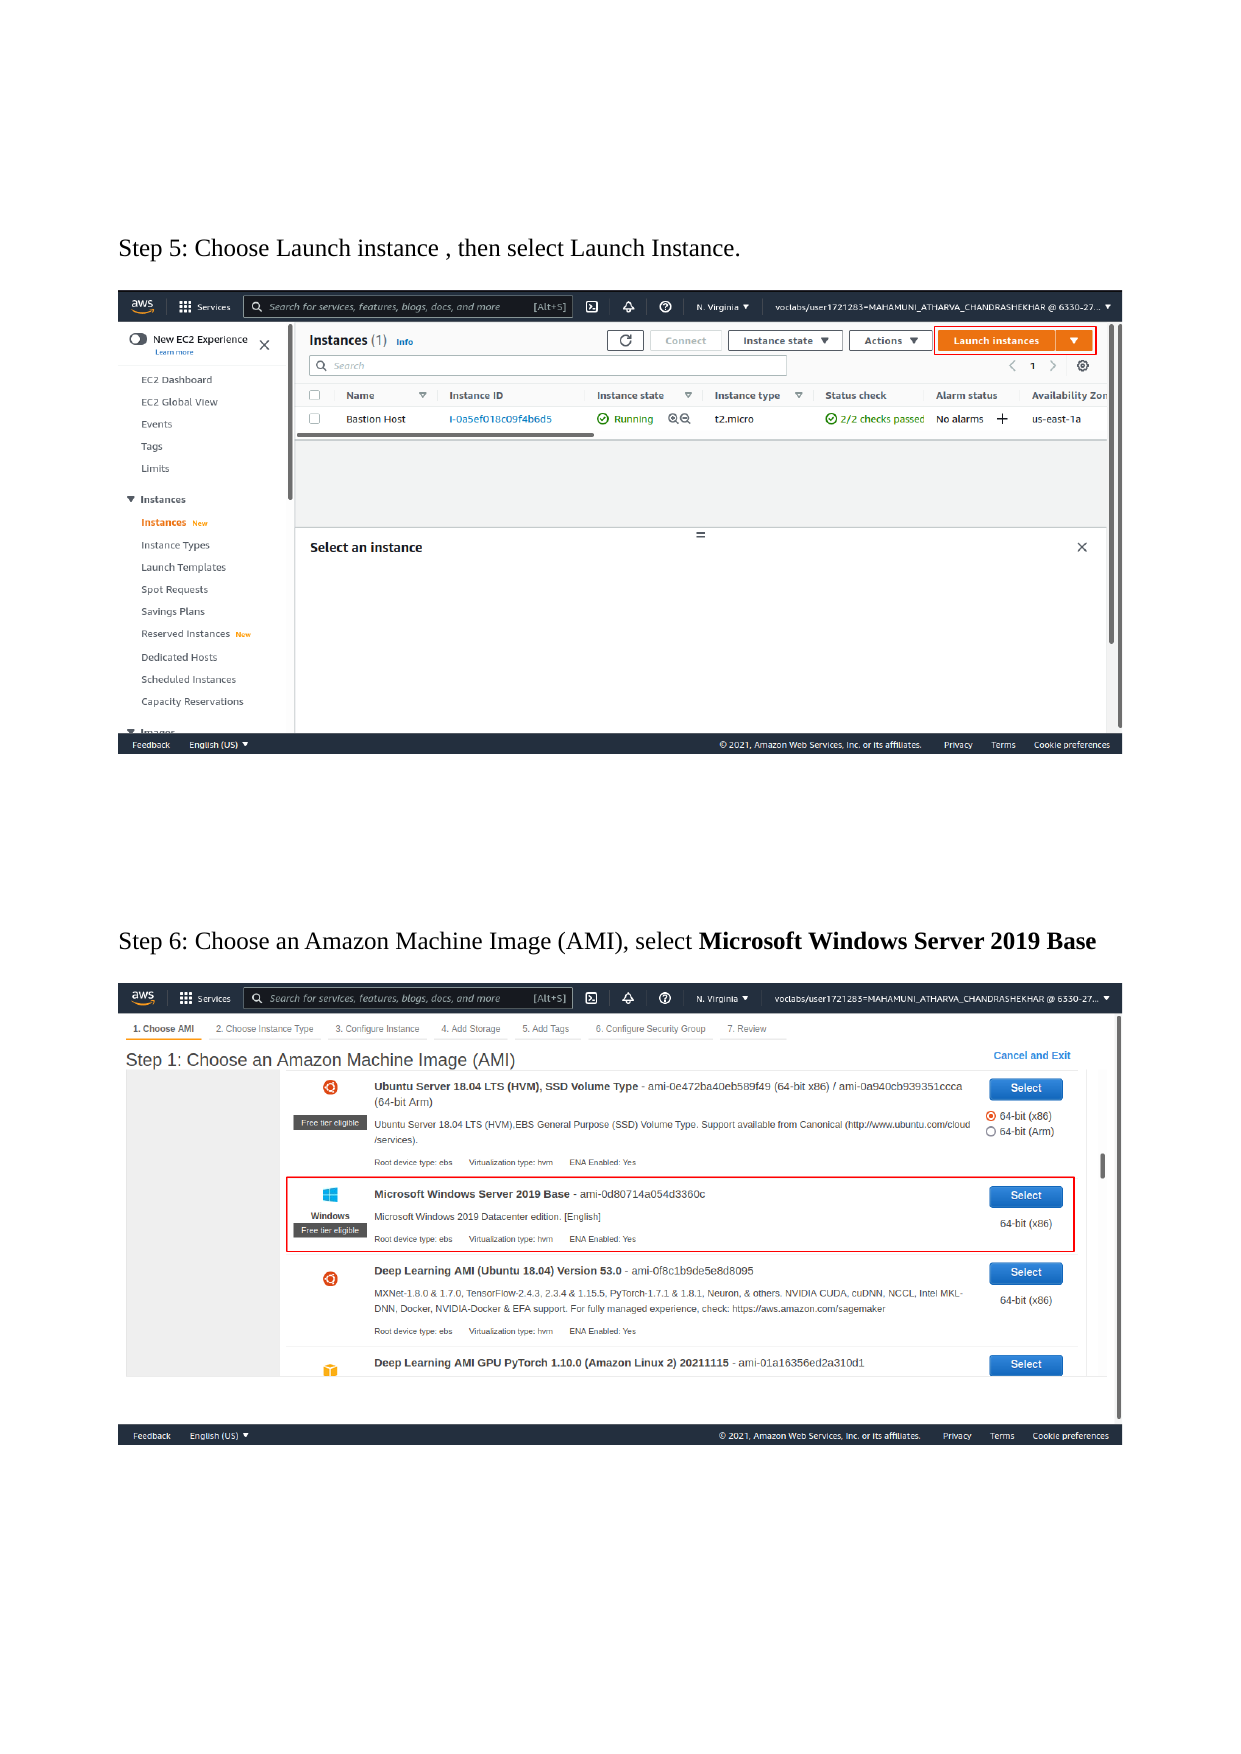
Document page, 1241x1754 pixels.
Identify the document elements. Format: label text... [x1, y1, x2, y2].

text Step 6: Choose an Amazon Machine Image (AMI), select Microsoft Windows Server 2019 Base [118, 926, 1122, 955]
text Step 5: Choose Launch instance , then select Launch Instance. [118, 233, 1122, 262]
picture [118, 290, 1123, 754]
picture [118, 983, 1123, 1445]
